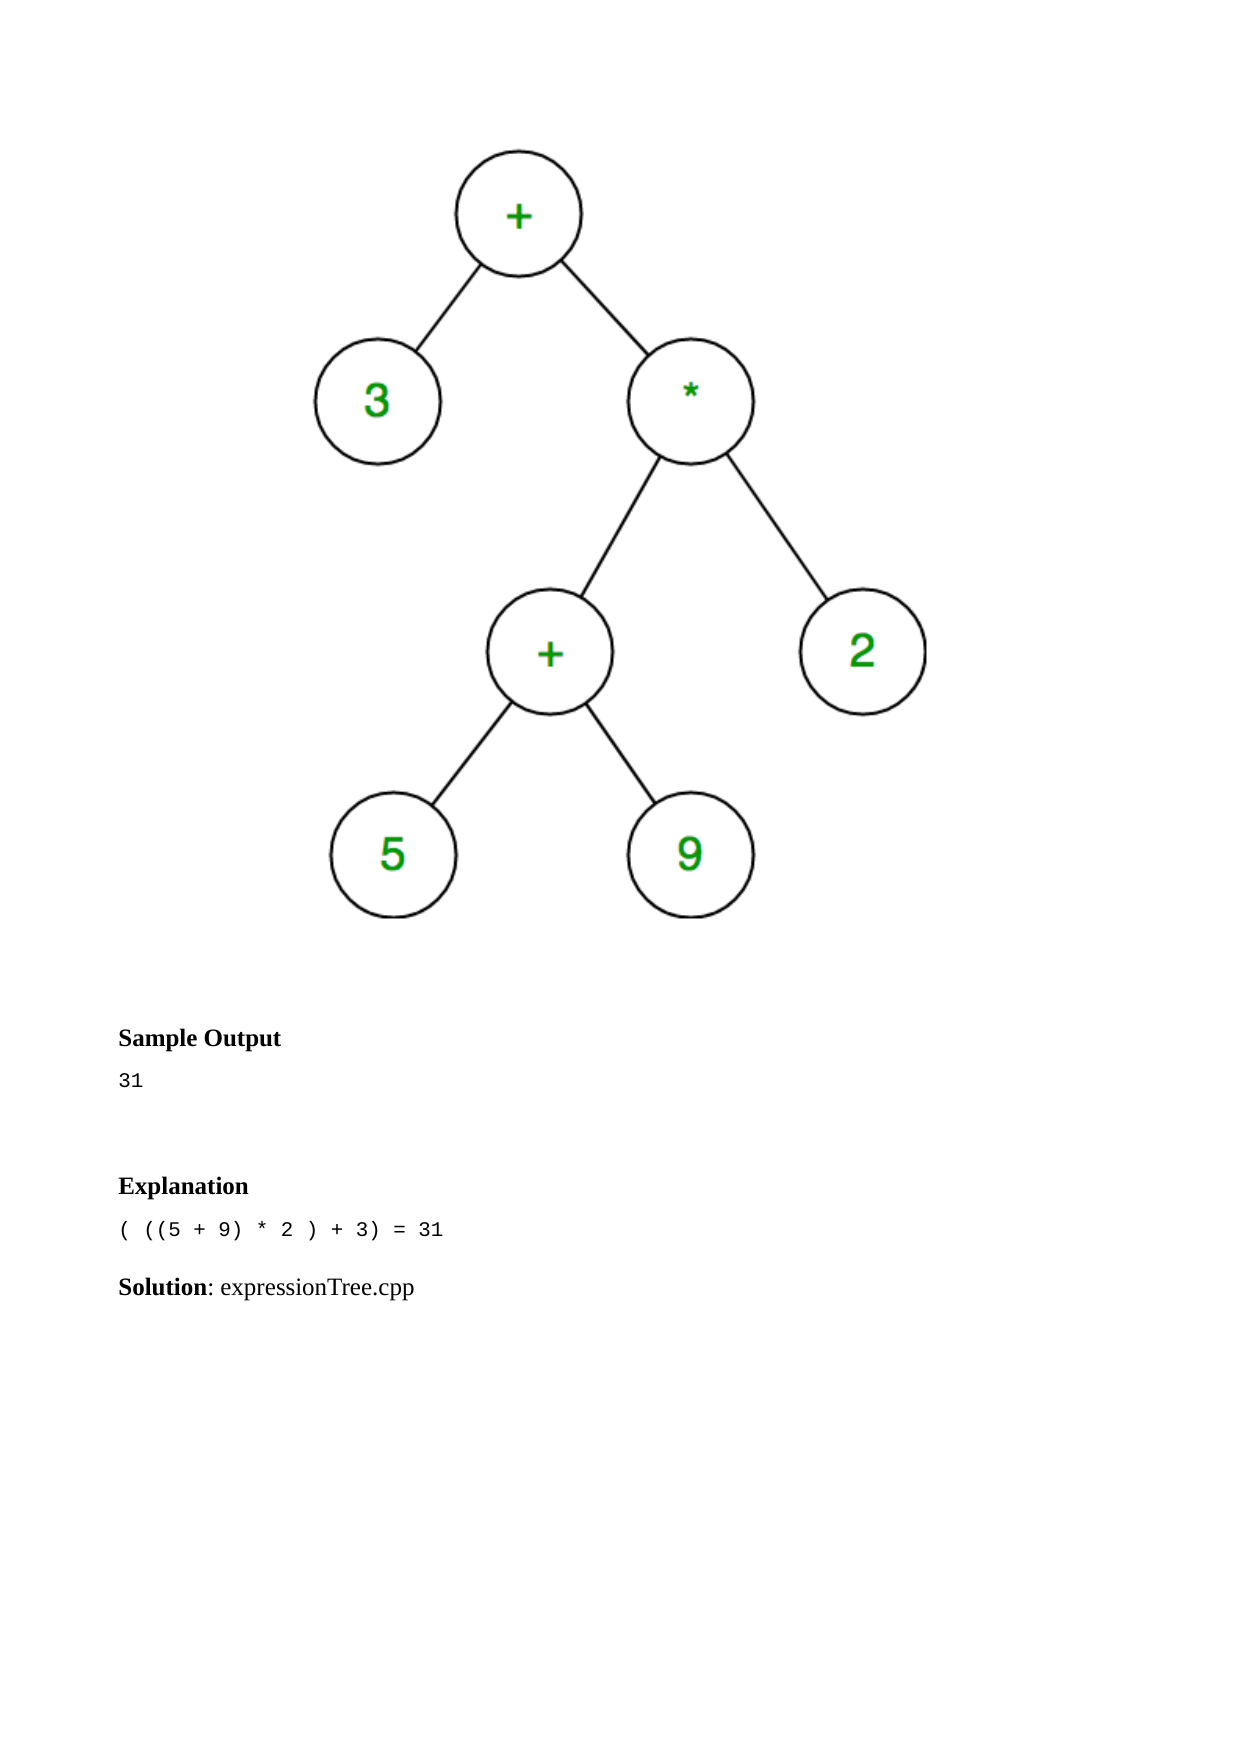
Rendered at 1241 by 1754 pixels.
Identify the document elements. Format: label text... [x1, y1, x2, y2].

text Sample Output [118, 1023, 1122, 1051]
text Explanation [118, 1171, 1122, 1200]
text 31 [118, 1070, 1122, 1094]
picture [282, 118, 958, 950]
text Solution: expressionTree.cpp [118, 1272, 1122, 1300]
text ( ((5 + 9) * 2 ) + 3) = 31 [118, 1218, 1122, 1242]
